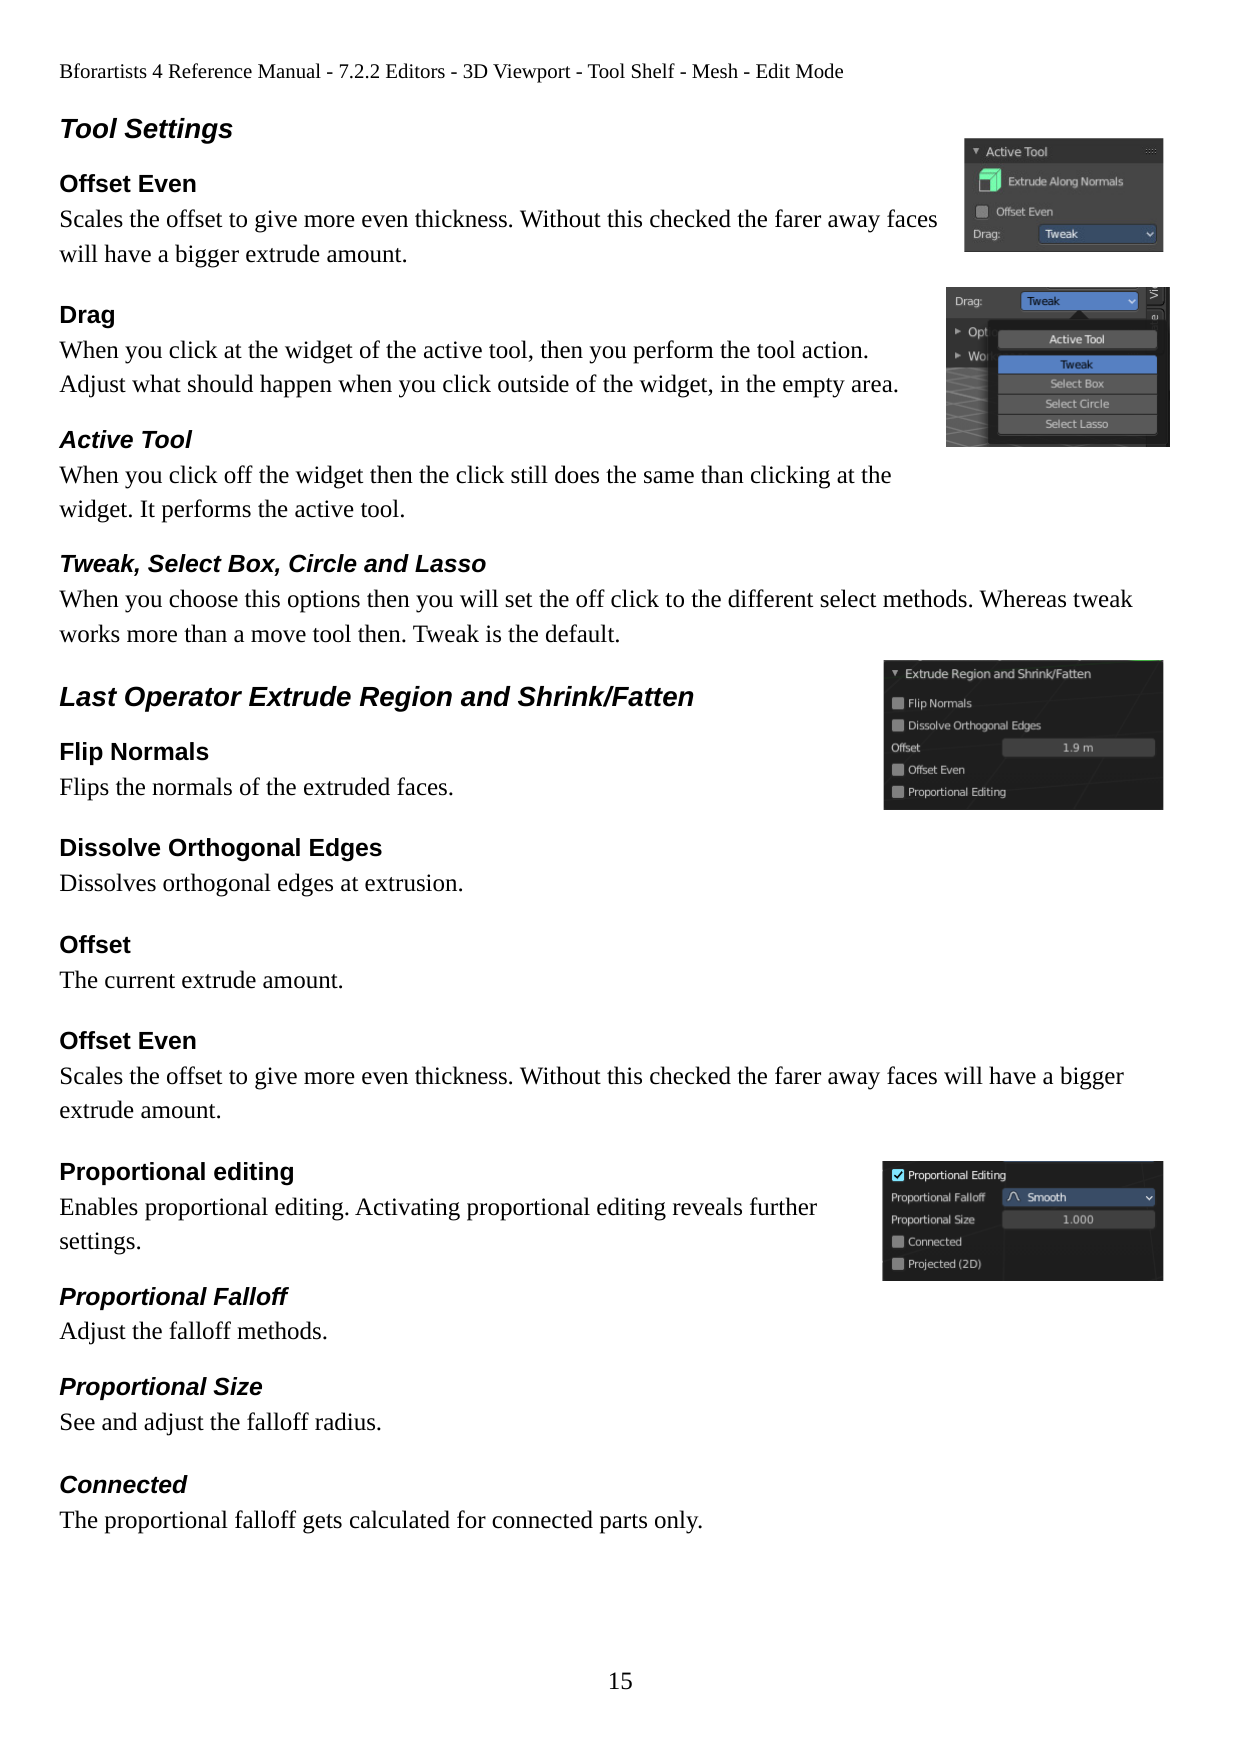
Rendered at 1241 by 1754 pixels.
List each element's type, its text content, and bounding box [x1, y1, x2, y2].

subtitle [1164, 737, 1181, 766]
text The proportional falloff gets calculated for connected parts only. [59, 1505, 1181, 1534]
subtitle [1164, 169, 1181, 198]
subtitle Offset [59, 930, 1181, 958]
picture [882, 1161, 1164, 1281]
text The current extrude amount. [59, 965, 1181, 993]
picture [883, 660, 1164, 810]
subtitle [1170, 300, 1181, 329]
picture [946, 287, 1170, 447]
text When you choose this options then you will set the off click to the different select methods. Whereas tweak works more than a move tool then. Tweak is the default. [59, 584, 1181, 647]
subtitle Offset Even [59, 169, 964, 198]
subtitle Flip Normals [59, 737, 883, 766]
subtitle Drag [59, 300, 946, 329]
subtitle Connected [59, 1470, 1181, 1499]
subtitle Offset Even [59, 1026, 1181, 1055]
subtitle Proportional editing [59, 1157, 1181, 1186]
text Scales the offset to give more even thickness. Without this checked the farer away faces will have a bigger extrude amount. [59, 1061, 1181, 1124]
text Adjust the falloff methods. [59, 1316, 1181, 1345]
picture [964, 138, 1164, 252]
text Flips the normals of the extruded faces. [59, 772, 883, 801]
subtitle Proportional Falloff [59, 1282, 1181, 1310]
text When you click at the widget of the active tool, then you perform the tool action. Adjust what should happen when you click outside of the widget, in the empty area. [59, 335, 946, 398]
subtitle Proportional Size [59, 1372, 1181, 1400]
subtitle Tweak, Select Box, Circle and Lasso [59, 549, 1181, 578]
subtitle Dissolve Orthogonal Edges [59, 833, 1181, 862]
subtitle Active Tool [59, 425, 1181, 453]
text Scales the offset to give more even thickness. Without this checked the farer away faces will have a bigger extrude amount. [59, 204, 1181, 267]
text Enables proportional editing. Activating proportional editing reveals further settings. [59, 1192, 882, 1255]
text When you click off the widget then the click still does the same than clicking at the widget. It performs the active tool. [59, 460, 1181, 523]
subtitle Last Operator Extrude Region and Shrink/Fatten [59, 680, 883, 712]
text See and adjust the falloff radius. [59, 1407, 1181, 1435]
subtitle Tool Settings [59, 113, 1181, 144]
text Dissolves orthogonal edges at extrusion. [59, 868, 1181, 897]
